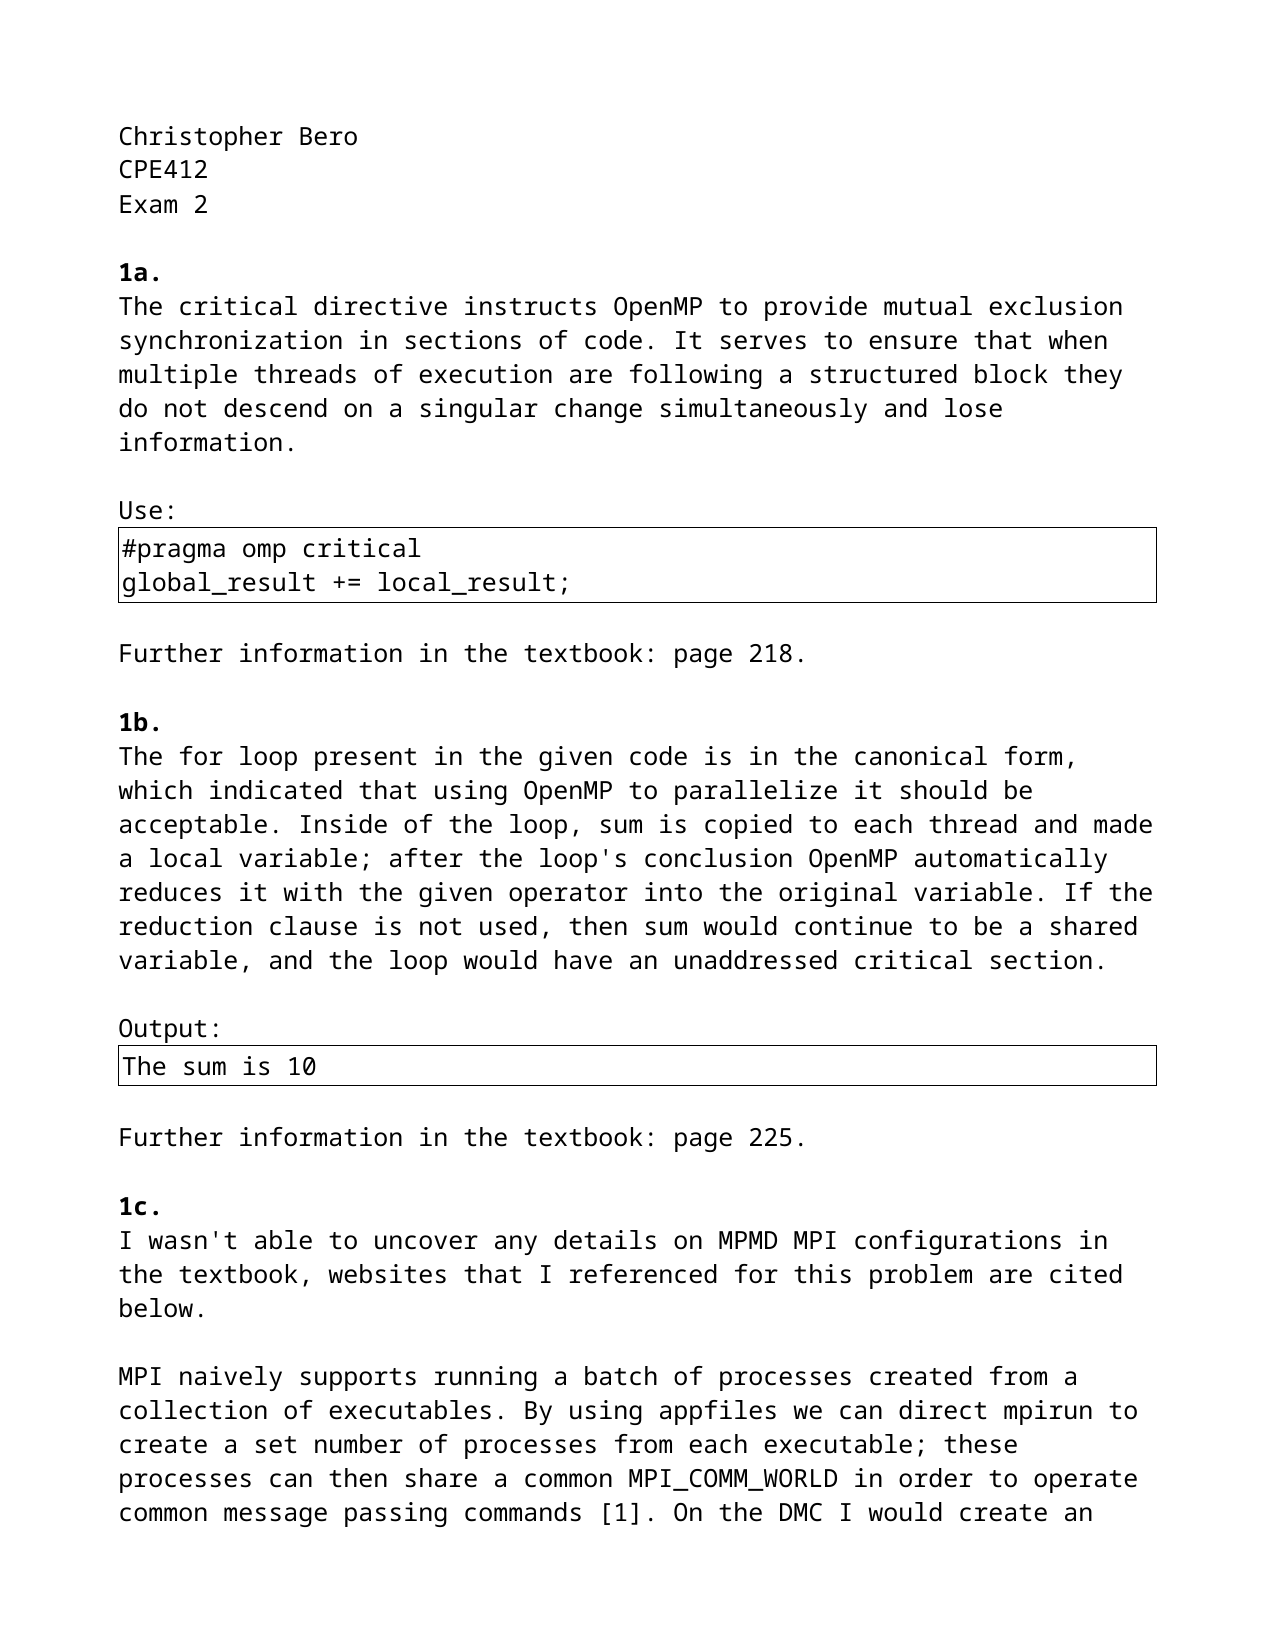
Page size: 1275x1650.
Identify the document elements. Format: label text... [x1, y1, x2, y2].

text Christopher Bero [118, 118, 1157, 152]
text 1b. [118, 704, 1157, 738]
text Output: [118, 1011, 1157, 1045]
text The sum is 10 [119, 1046, 1156, 1085]
text Exam 2 [118, 186, 1157, 220]
text The critical directive instructs OpenMP to provide mutual exclusion synchronization in sections of code. It serves to ensure that when multiple threads of execution are following a structured block they do not descend on a singular change simultaneously and lose information. [118, 288, 1157, 459]
text 1a. [118, 254, 1157, 288]
text Use: [118, 493, 1157, 527]
text #pragma omp critical [119, 528, 1156, 561]
text I wasn't able to uncover any details on MPMD MPI configurations in the textbook, websites that I referenced for this problem are cited below. [118, 1222, 1157, 1324]
text CPE412 [118, 152, 1157, 186]
text Further information in the textbook: page 225. [118, 1120, 1157, 1154]
text The for loop present in the given code is in the canonical form, which indicated that using OpenMP to parallelize it should be acceptable. Inside of the loop, sum is copied to each thread and made a local variable; after the loop's conclusion OpenMP automatically reduces it with the given operator into the original variable. If the reduction clause is not used, then sum would continue to be a shared variable, and the loop would have an unaddressed critical section. [118, 738, 1157, 977]
text Further information in the textbook: page 218. [118, 636, 1157, 670]
text MPI naively supports running a batch of processes created from a collection of executables. By using appfiles we can direct mpirun to create a set number of processes from each executable; these processes can then share a common MPI_COMM_WORLD in order to operate common message passing commands [1]. On the DMC I would create an [118, 1358, 1157, 1529]
text 1c. [118, 1188, 1157, 1222]
text global_result += local_result; [119, 561, 1156, 602]
